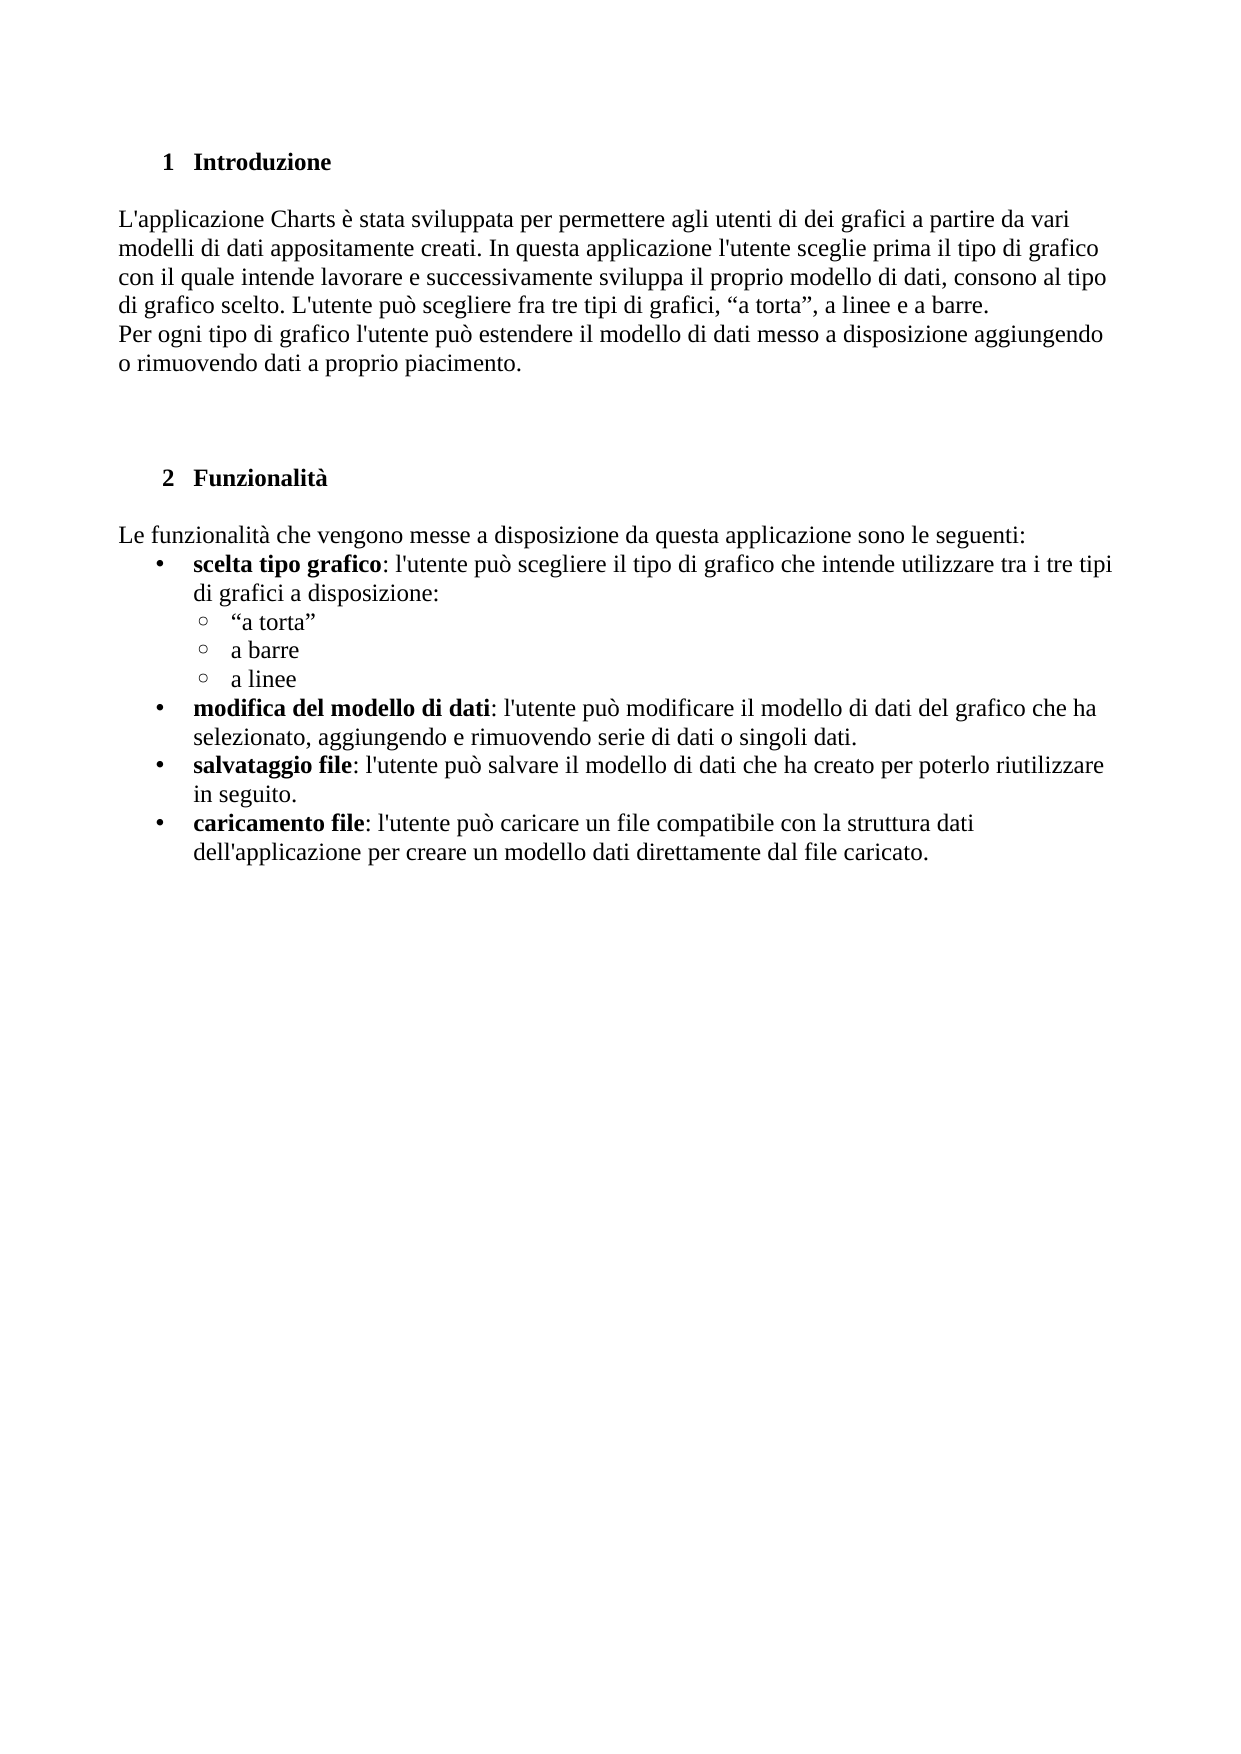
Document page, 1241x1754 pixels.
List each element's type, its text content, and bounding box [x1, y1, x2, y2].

list salvataggio file: l'utente può salvare il modello di dati che ha creato per poterlo riutilizzare in seguito. [156, 751, 1122, 808]
list scelta tipo grafico: l'utente può scegliere il tipo di grafico che intende utilizzare tra i tre tipi di grafici a disposizione: [156, 549, 1122, 607]
list “a torta” [193, 607, 1122, 636]
text L'applicazione Charts è stata sviluppata per permettere agli utenti di dei grafici a partire da vari modelli di dati appositamente creati. In questa applicazione l'utente sceglie prima il tipo di grafico con il quale intende lavorare e successivamente sviluppa il proprio modello di dati, consono al tipo di grafico scelto. L'utente può scegliere fra tre tipi di grafici, “a torta”, a linee e a barre. [118, 204, 1122, 319]
list Funzionalità [156, 463, 1122, 492]
list modifica del modello di dati: l'utente può modificare il modello di dati del grafico che ha selezionato, aggiungendo e rimuovendo serie di dati o singoli dati. [156, 693, 1122, 751]
list Introduzione [156, 147, 1122, 176]
list a barre [193, 636, 1122, 664]
list caricamento file: l'utente può caricare un file compatibile con la struttura dati dell'applicazione per creare un modello dati direttamente dal file caricato. [156, 808, 1122, 866]
text Per ogni tipo di grafico l'utente può estendere il modello di dati messo a disposizione aggiungendo o rimuovendo dati a proprio piacimento. [118, 319, 1122, 377]
text Le funzionalità che vengono messe a disposizione da questa applicazione sono le seguenti: [118, 521, 1122, 549]
list a linee [193, 664, 1122, 693]
